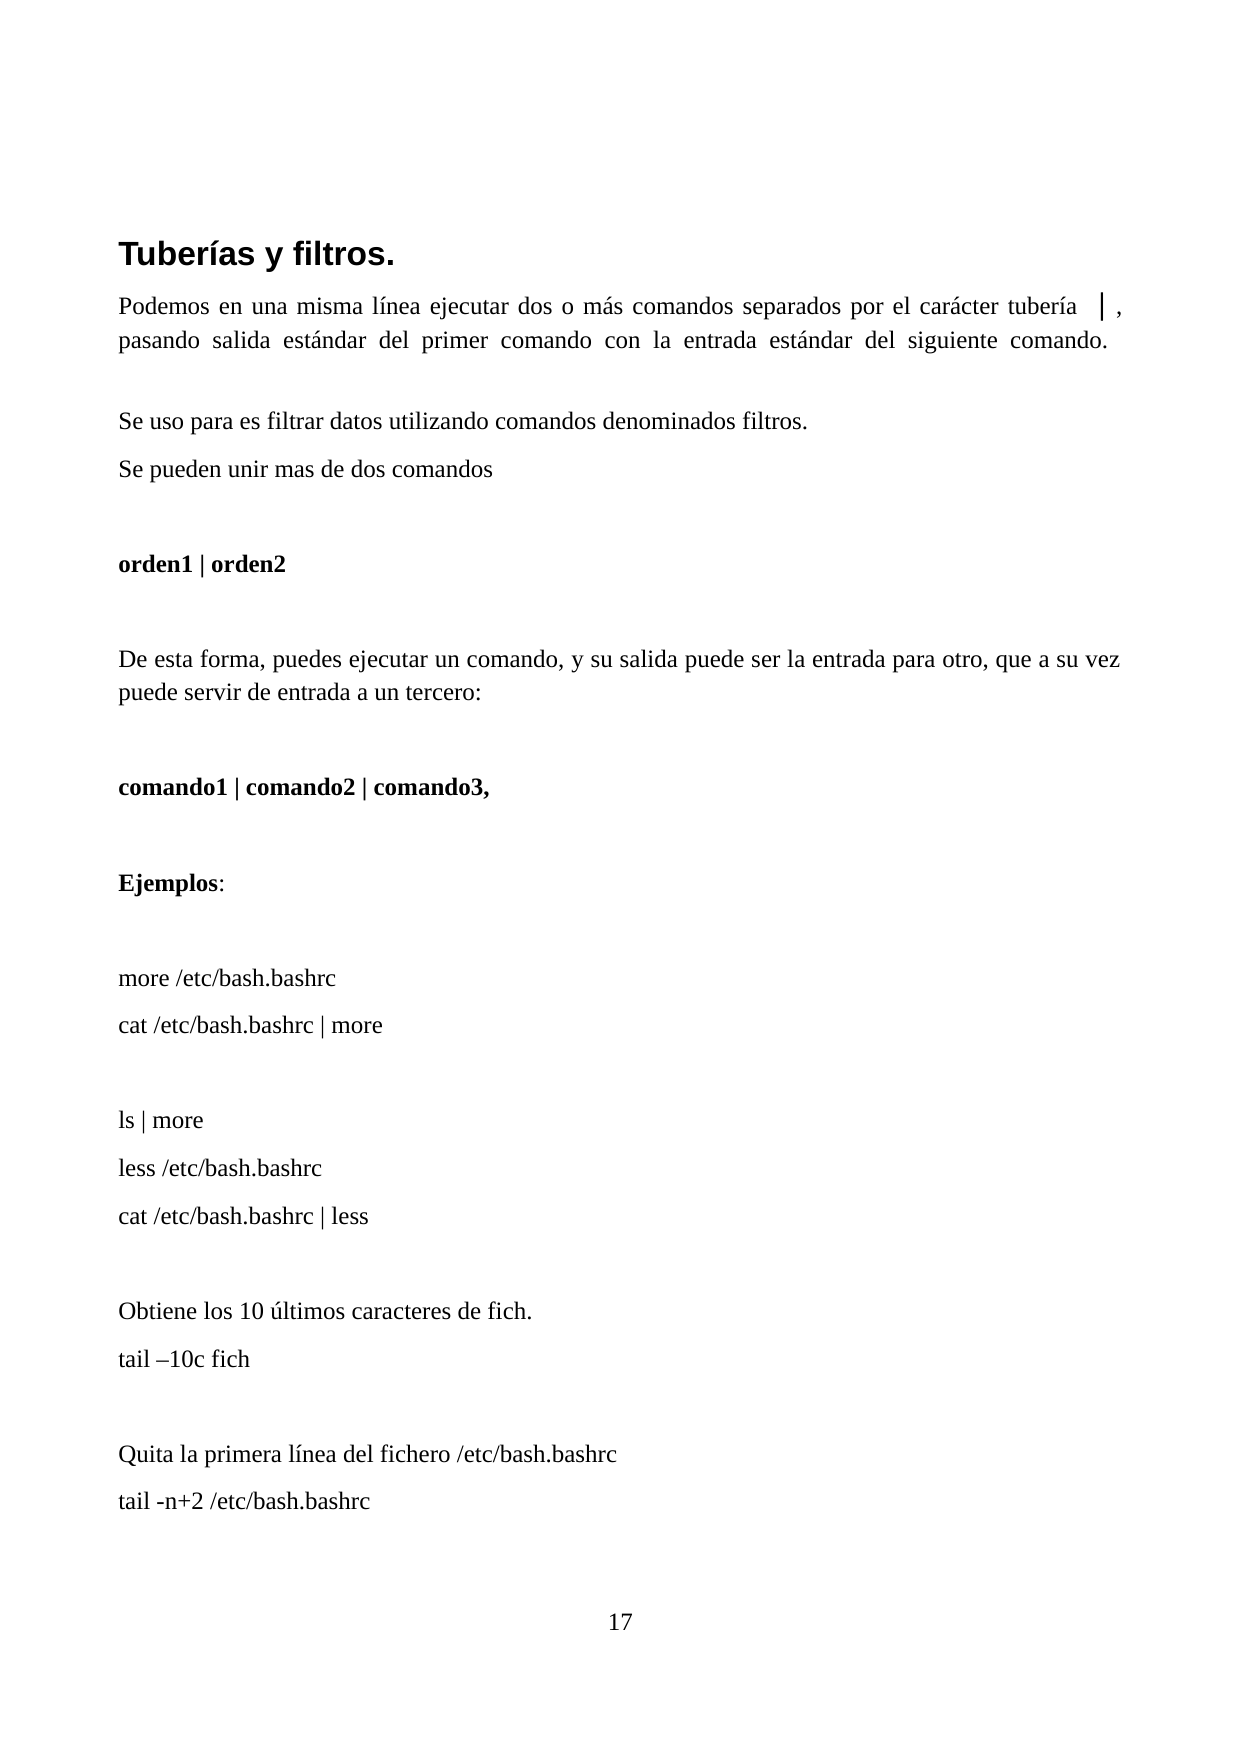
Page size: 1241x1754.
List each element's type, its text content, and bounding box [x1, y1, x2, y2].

text more /etc/bash.bashrc [118, 963, 1122, 992]
text Se uso para es filtrar datos utilizando comandos denominados filtros. [118, 406, 1122, 435]
text orden1 | orden2 [118, 549, 1122, 578]
text ls | more [118, 1106, 1122, 1134]
text Se pueden unir mas de dos comandos [118, 454, 1122, 482]
text Podemos en una misma línea ejecutar dos o más comandos separados por el carácter tubería | , pasando salida estándar del primer comando con la entrada estándar del siguiente comando. [118, 285, 1122, 387]
text less /etc/bash.bashrc [118, 1153, 1122, 1182]
subtitle Tuberías y filtros. [118, 234, 1122, 273]
text cat /etc/bash.bashrc | less [118, 1201, 1122, 1229]
text comando1 | comando2 | comando3, [118, 772, 1122, 801]
text Quita la primera línea del fichero /etc/bash.bashrc [118, 1439, 1122, 1468]
text tail -n+2 /etc/bash.bashrc [118, 1486, 1122, 1515]
text Ejemplos: [118, 868, 1122, 896]
text De esta forma, puedes ejecutar un comando, y su salida puede ser la entrada para otro, que a su vez puede servir de entrada a un tercero: [118, 644, 1122, 706]
text cat /etc/bash.bashrc | more [118, 1010, 1122, 1039]
text tail –10c fich [118, 1344, 1122, 1372]
text Obtiene los 10 últimos caracteres de fich. [118, 1296, 1122, 1325]
